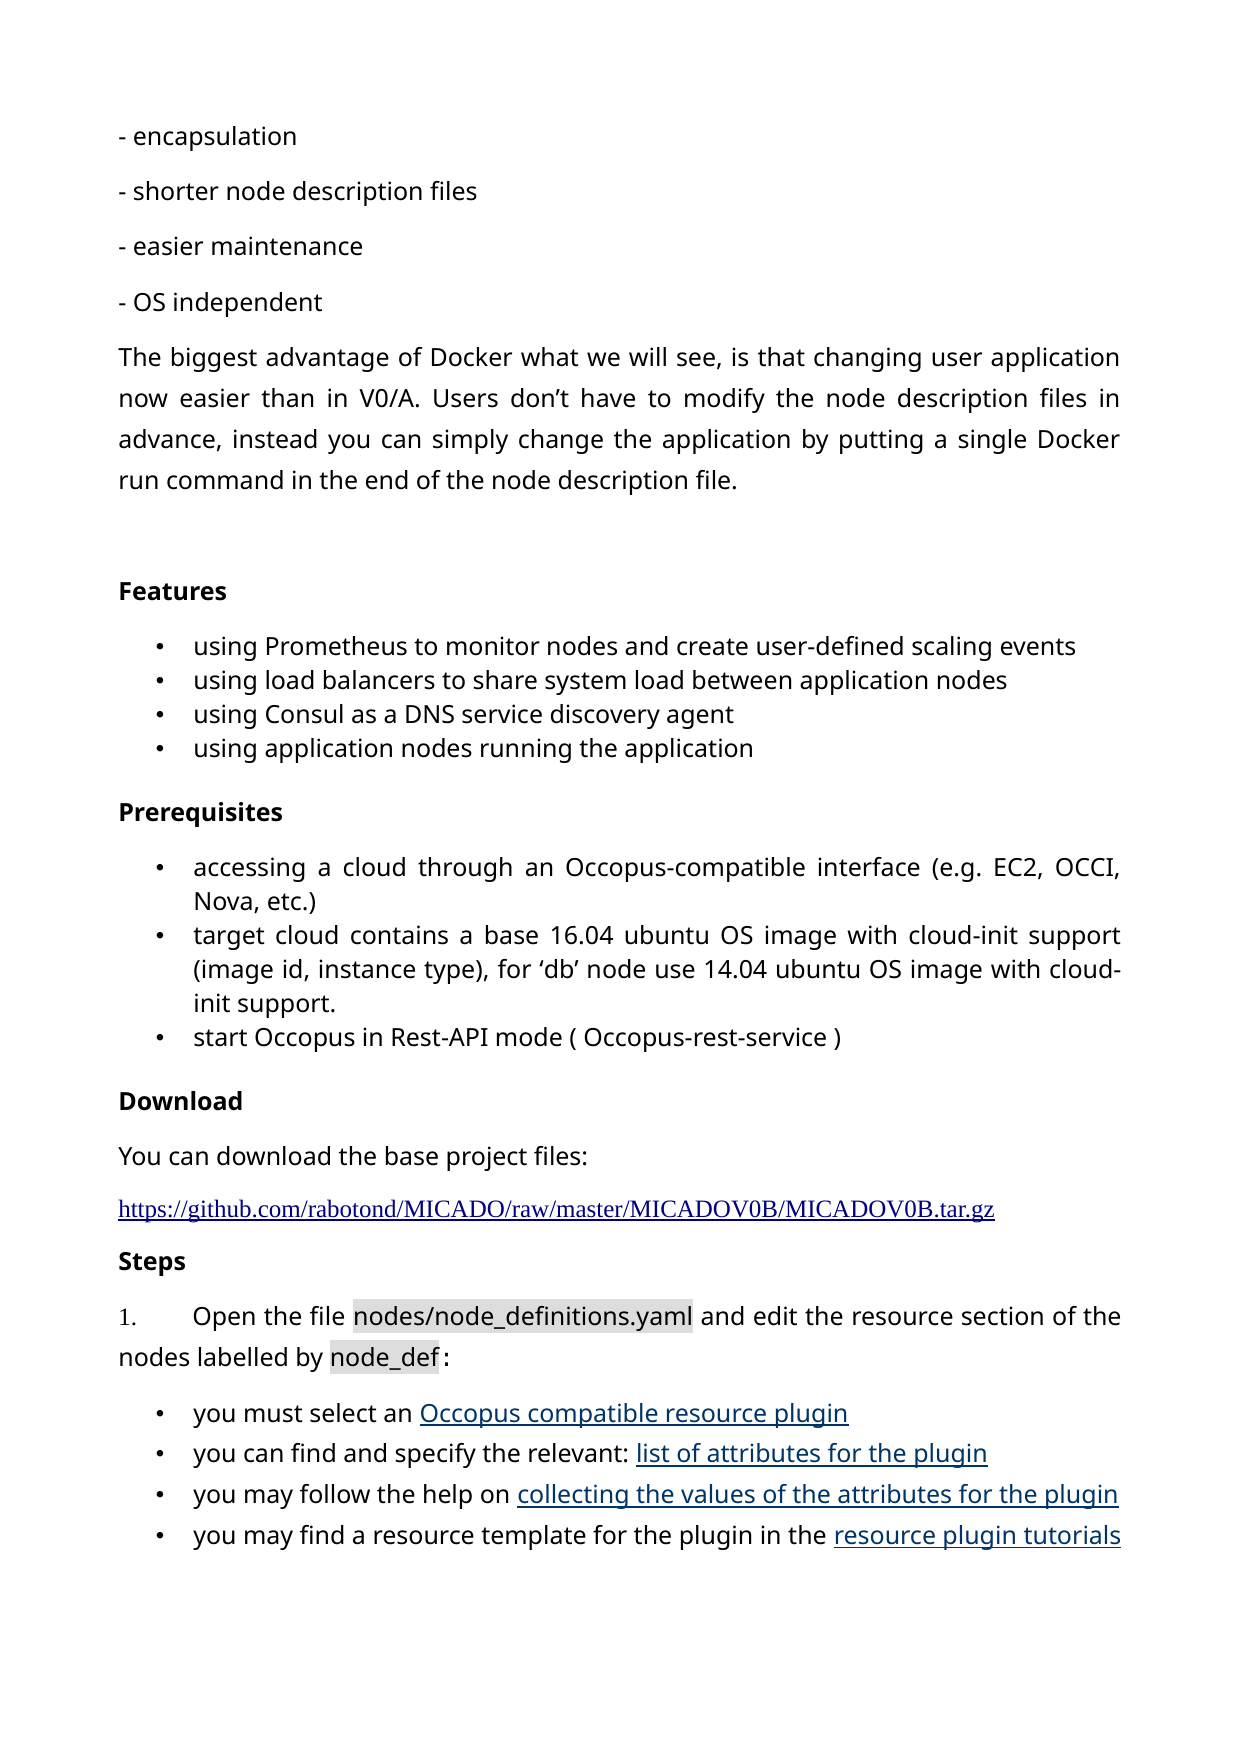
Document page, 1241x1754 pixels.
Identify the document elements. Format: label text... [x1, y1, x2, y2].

text You can download the base project files: [118, 1139, 1122, 1173]
text Prerequisites [118, 794, 1122, 828]
text - easier maintenance [118, 229, 1122, 263]
list you may find a resource template for the plugin in the resource plugin tutorials [156, 1518, 1122, 1552]
list using load balancers to share system load between application nodes [156, 663, 1122, 697]
list Open the file nodes/node_definitions.yaml and edit the resource section of the nodes labelled by node_def: [118, 1299, 1122, 1374]
list using Consul as a DNS service discovery agent [156, 697, 1122, 731]
text The biggest advantage of Docker what we will see, is that changing user application now easier than in V0/A. Users don’t have to modify the node description files in advance, instead you can simply change the application by putting a single Docker run command in the end of the node description file. [118, 340, 1122, 496]
list accessing a cloud through an Occopus-compatible interface (e.g. EC2, OCCI, Nova, etc.) [156, 850, 1122, 918]
text Download [118, 1083, 1122, 1118]
text - OS independent [118, 284, 1122, 318]
list you can find and specify the relevant: list of attributes for the plugin [156, 1436, 1122, 1470]
list start Occopus in Rest-API mode ( Occopus-rest-service ) [156, 1020, 1122, 1054]
list using Prometheus to monitor nodes and create user-defined scaling events [156, 628, 1122, 663]
list using application nodes running the application [156, 731, 1122, 765]
list target cloud contains a base 16.04 ubuntu OS image with cloud-init support (image id, instance type), for ‘db’ node use 14.04 ubuntu OS image with cloud-init support. [156, 918, 1122, 1020]
text - shorter node description files [118, 173, 1122, 208]
text https://github.com/rabotond/MICADO/raw/master/MICADOV0B/MICADOV0B.tar.gz [118, 1194, 1122, 1223]
list you must select an Occopus compatible resource plugin [156, 1395, 1122, 1429]
text - encapsulation [118, 118, 1122, 152]
text Steps [118, 1243, 1122, 1277]
text Features [118, 573, 1122, 607]
list you may follow the help on collecting the values of the attributes for the plugin [156, 1477, 1122, 1511]
